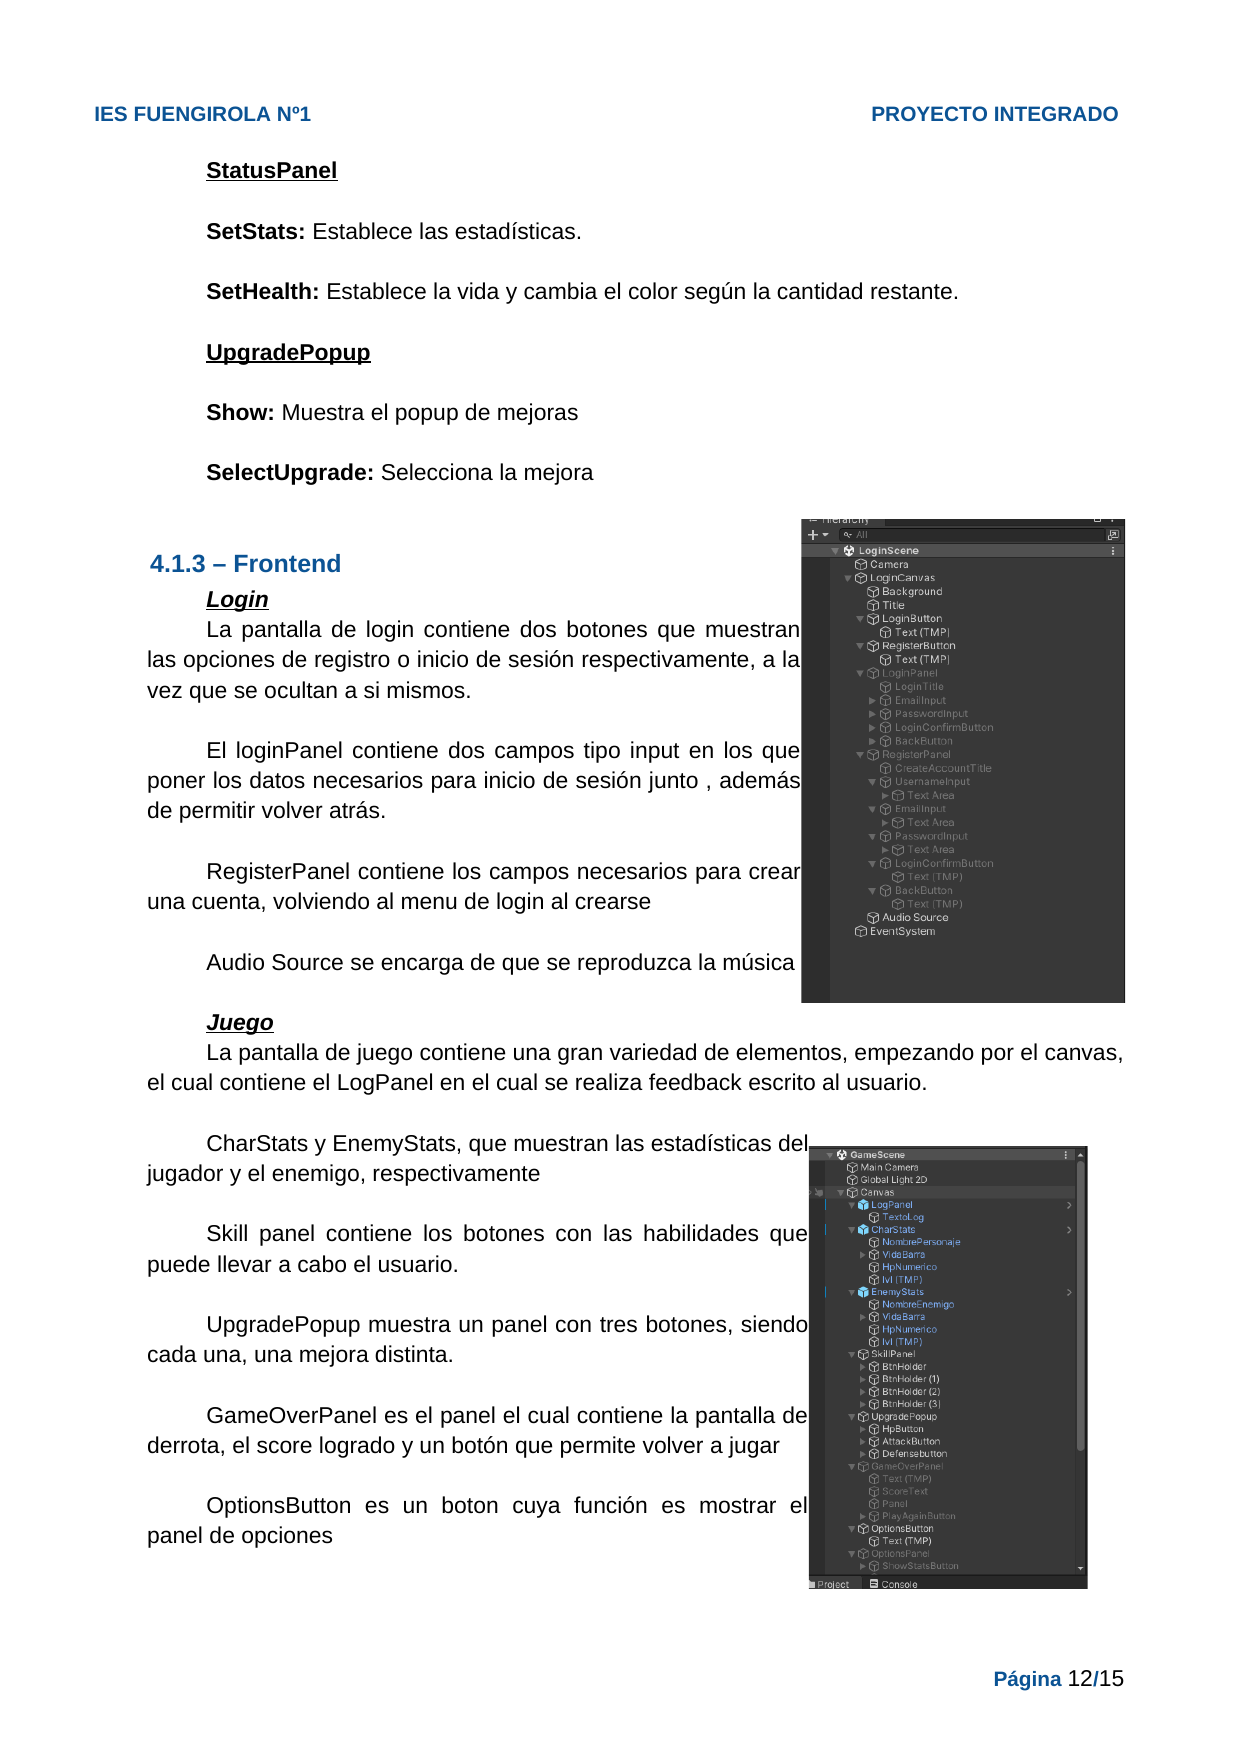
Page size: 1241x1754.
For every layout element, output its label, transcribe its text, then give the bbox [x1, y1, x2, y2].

text Login [147, 586, 801, 612]
text Skill panel contiene los botones con las habilidades que puede llevar a cabo el usuario. [147, 1220, 808, 1277]
text Audio Source se encarga de que se reproduzca la música [147, 948, 801, 975]
text Show: Muestra el popup de mejoras [147, 399, 1124, 425]
text El loginPanel contiene dos campos tipo input en los que poner los datos necesarios para inicio de sesión junto , además de permitir volver atrás. [147, 737, 801, 824]
text [1088, 1220, 1124, 1277]
text [1088, 1492, 1124, 1549]
subtitle 4.1.3 – Frontend [150, 549, 801, 578]
text La pantalla de login contiene dos botones que muestran las opciones de registro o inicio de sesión respectivamente, a la vez que se ocultan a si mismos. [147, 616, 801, 703]
text Juego [147, 1009, 1124, 1035]
text CharStats y EnemyStats, que muestran las estadísticas del jugador y el enemigo, respectivamente [147, 1130, 1124, 1186]
text GameOverPanel es el panel el cual contiene la pantalla de derrota, el score logrado y un botón que permite volver a jugar [147, 1402, 808, 1458]
text SetHealth: Establece la vida y cambia el color según la cantidad restante. [147, 278, 1124, 304]
picture [801, 519, 1125, 1003]
text UpgradePopup [147, 338, 1124, 365]
text RegisterPanel contiene los campos necesarios para crear una cuenta, volviendo al menu de login al crearse [147, 858, 801, 914]
text SelectUpgrade: Selecciona la mejora [147, 459, 1124, 486]
text [1088, 1311, 1124, 1367]
picture [808, 1146, 1088, 1589]
text StatusPanel [147, 157, 1124, 183]
text UpgradePopup muestra un panel con tres botones, siendo cada una, una mejora distinta. [147, 1311, 808, 1367]
text OptionsButton es un boton cuya función es mostrar el panel de opciones [147, 1492, 808, 1549]
text La pantalla de juego contiene una gran variedad de elementos, empezando por el canvas, el cual contiene el LogPanel en el cual se realiza feedback escrito al usuario. [147, 1039, 1124, 1096]
text SetStats: Establece las estadísticas. [147, 218, 1124, 244]
